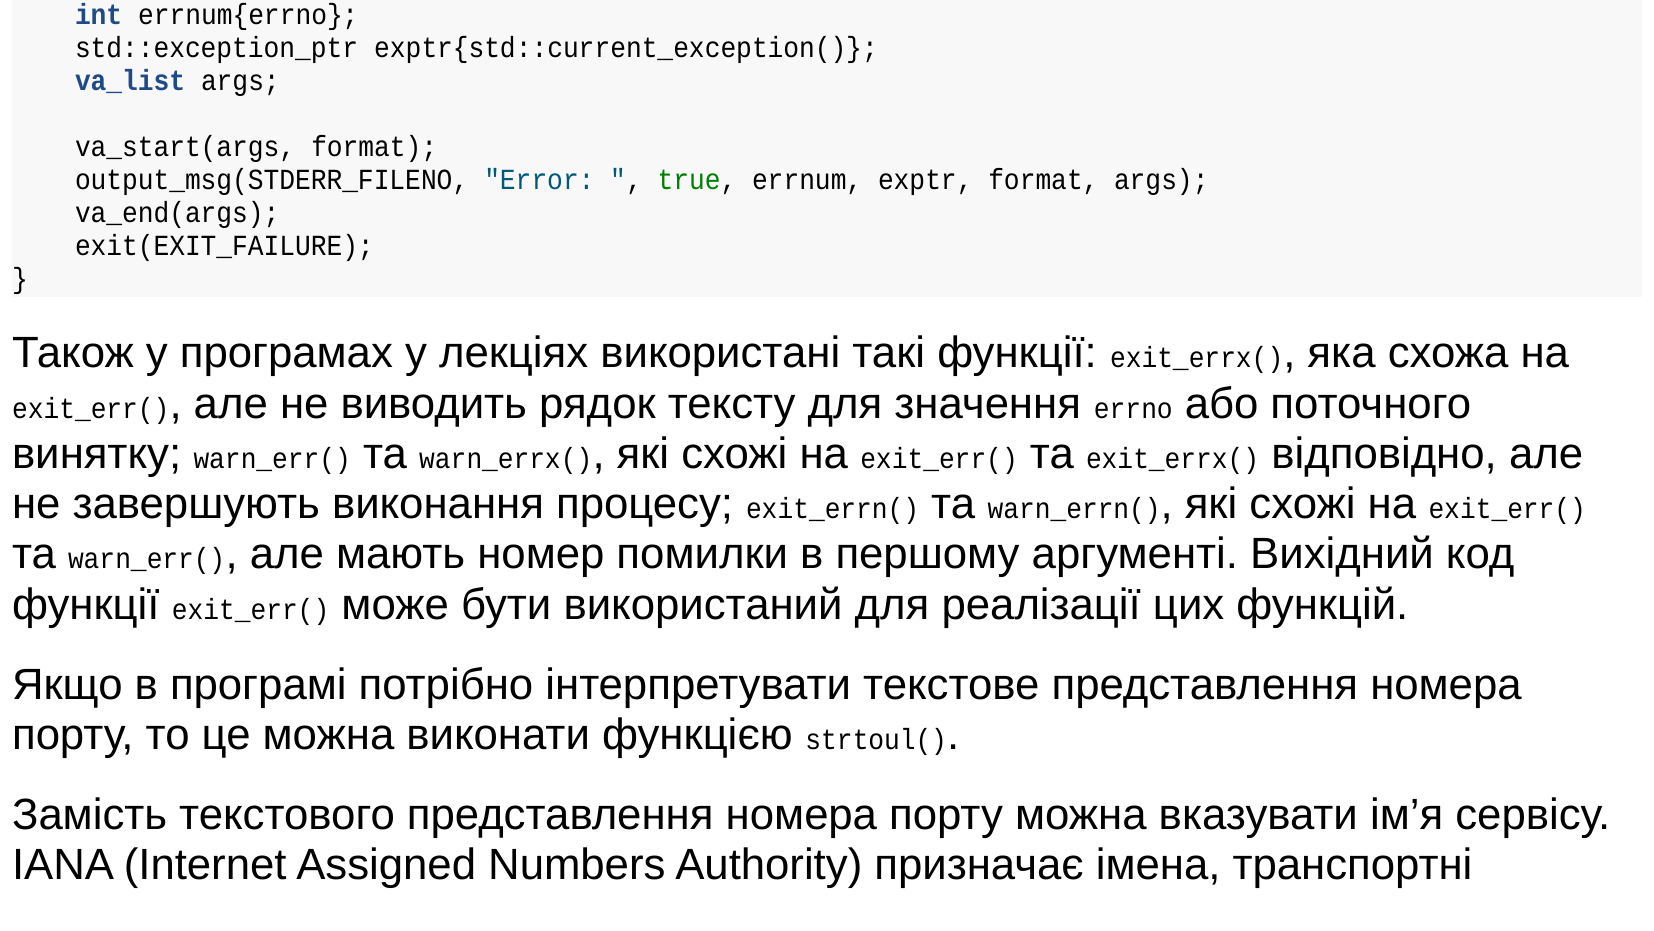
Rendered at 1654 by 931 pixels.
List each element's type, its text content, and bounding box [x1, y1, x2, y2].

text std::exception_ptr exptr{std::current_exception()}; [12, 33, 1642, 66]
text Також у програмах у лекціях використані такі функції: exit_errx(), яка схожа на exit_err(), але не виводить рядок тексту для значення errno або поточного винятку; warn_err() та warn_errx(), які схожі на exit_err() та exit_errx() відповідно, але не завершують виконання процесу; exit_errn() та warn_errn(), які схожі на exit_err() та warn_err(), але мають номер помилки в першому аргументі. Вихідний код функції exit_err() може бути використаний для реалізації цих функцій. [12, 327, 1642, 628]
text va_start(args, format); [12, 132, 1642, 165]
text output_msg(STDERR_FILENO, "Error: ", true, errnum, exptr, format, args); [12, 165, 1642, 198]
text Якщо в програмі потрібно інтерпретувати текстове представлення номера порту, то це можна виконати функцією strtoul(). [12, 658, 1642, 759]
text va_end(args); [12, 198, 1642, 231]
text va_list args; [12, 66, 1642, 99]
text int errnum{errno}; [12, 0, 1642, 33]
text } [12, 264, 1642, 297]
text exit(EXIT_FAILURE); [12, 231, 1642, 264]
text Замість текстового представлення номера порту можна вказувати ім’я сервісу. IANA (Internet Assigned Numbers Authority) призначає імена, транспортні [12, 788, 1642, 889]
